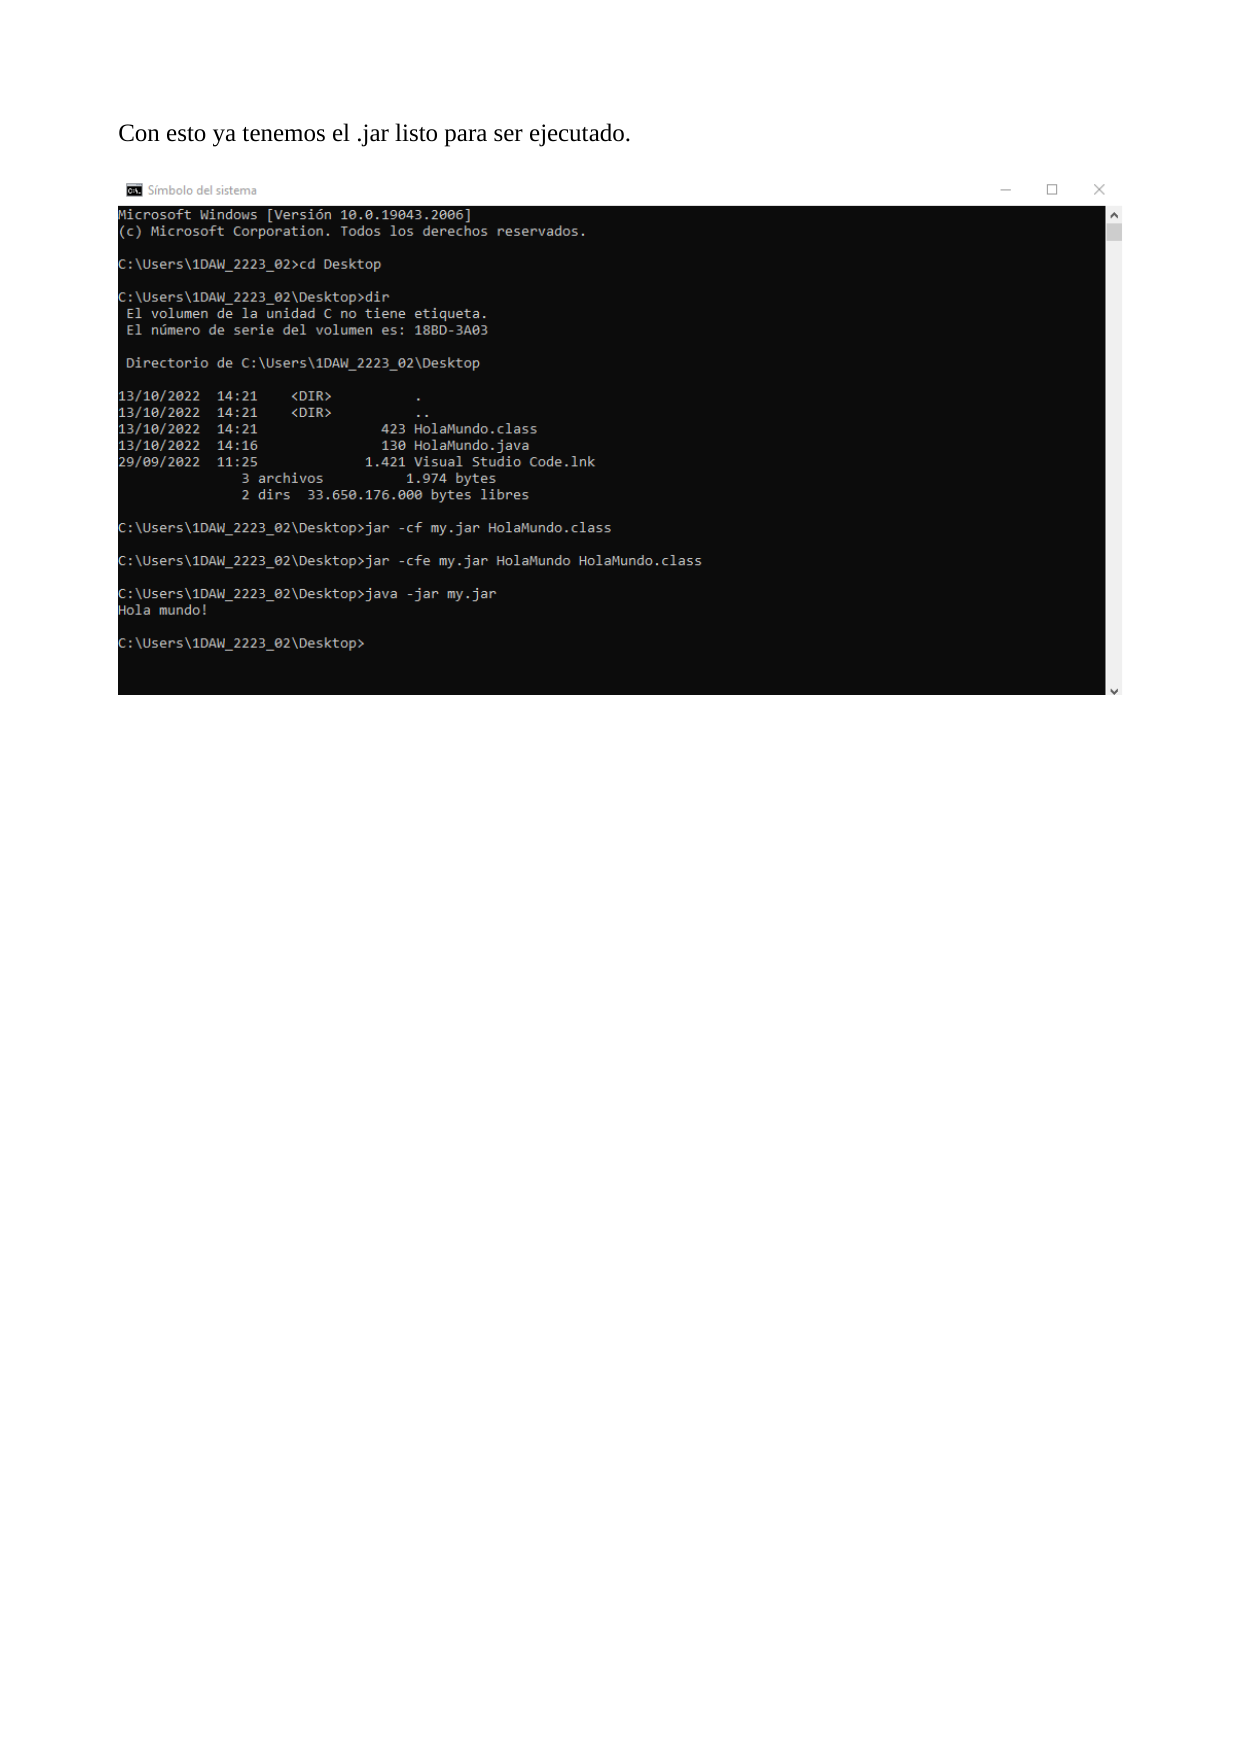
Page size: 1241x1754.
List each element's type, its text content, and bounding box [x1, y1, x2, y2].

picture [118, 175, 1123, 695]
text Con esto ya tenemos el .jar listo para ser ejecutado. [118, 118, 1122, 147]
